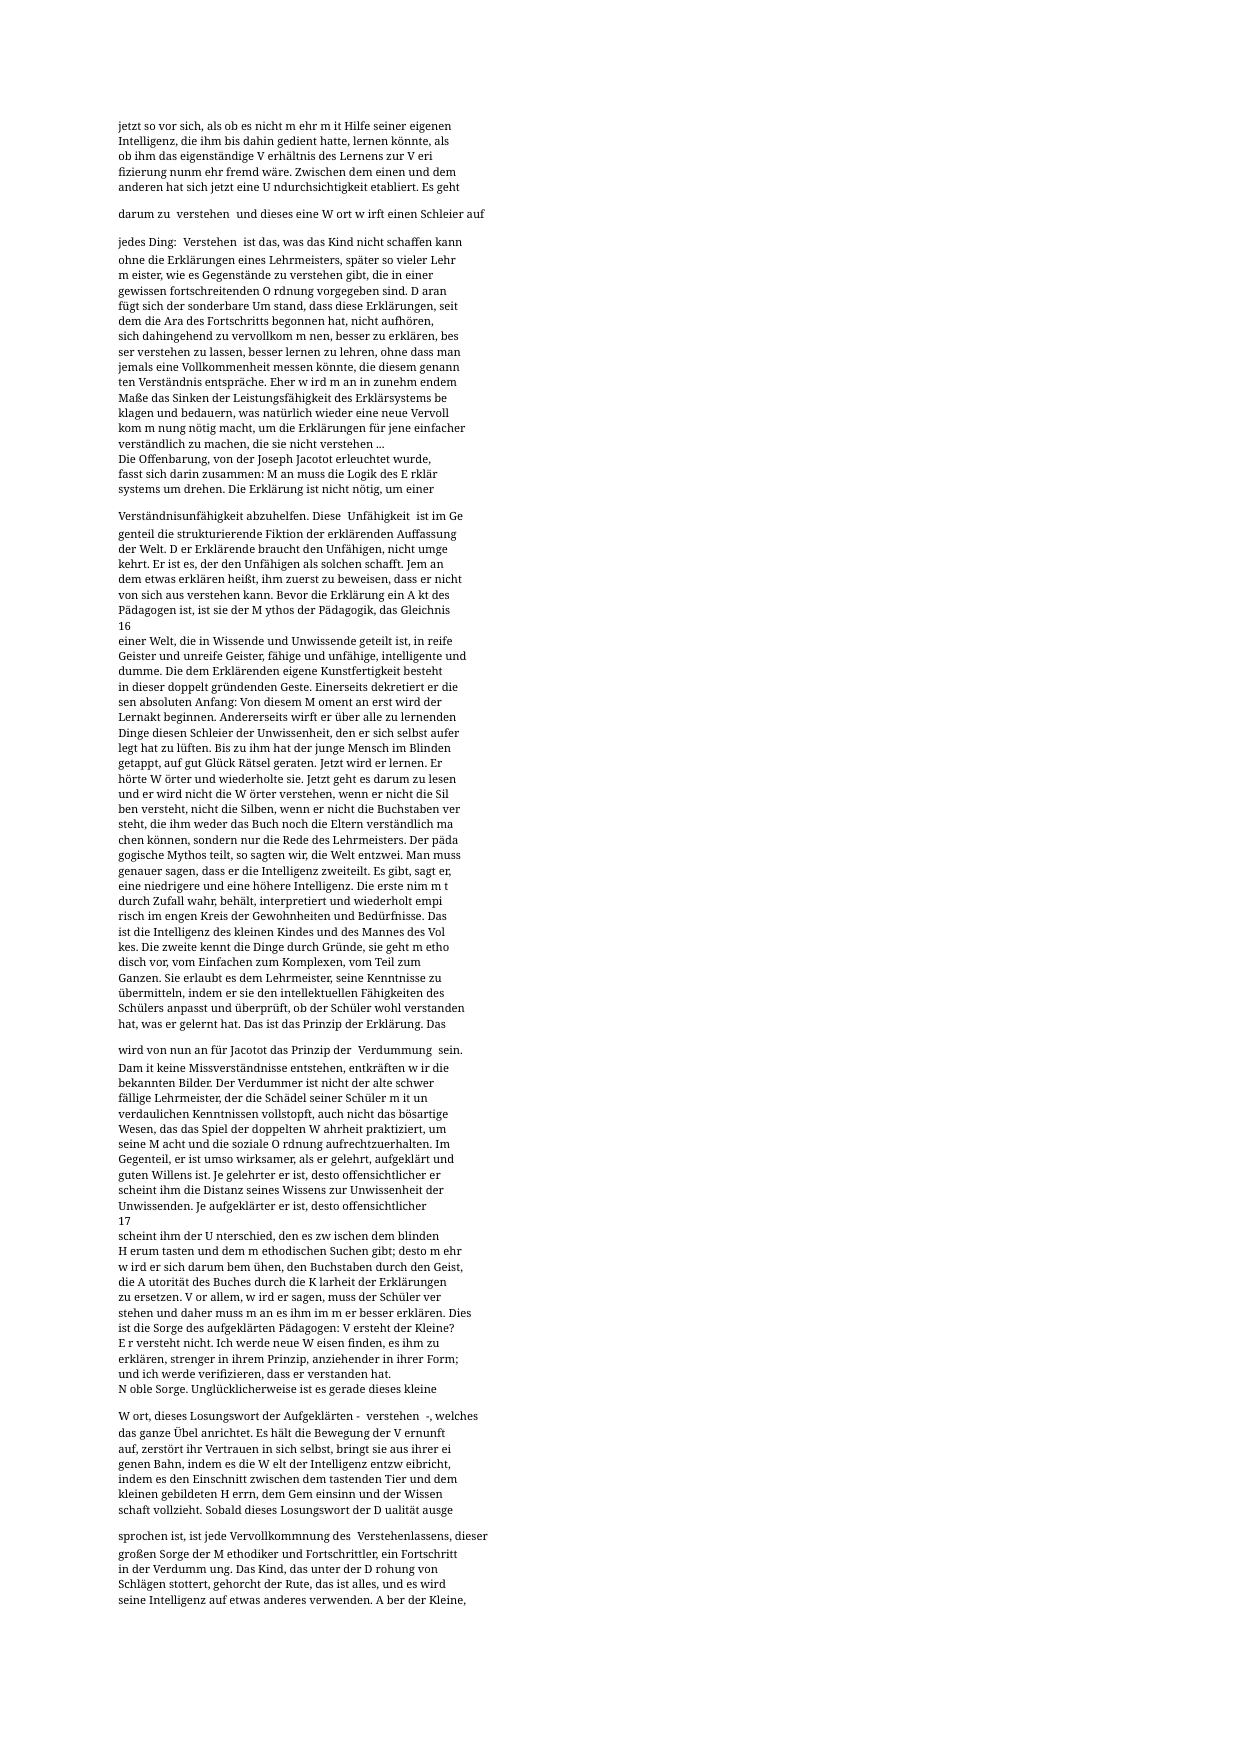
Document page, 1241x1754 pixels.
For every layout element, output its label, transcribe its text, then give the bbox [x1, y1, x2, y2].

text jetzt so vor sich, als ob es nicht m ehr m it Hilfe seiner eigenen Intelligenz, die ihm bis dahin gedient hatte, lernen könnte, als ob ihm das eigenständige V erhältnis des Lernens zur V eri fizierung nunm ehr fremd wäre. Zwischen dem einen und dem anderen hat sich jetzt eine U ndurchsichtigkeit etabliert. Es geht darum zu verstehen und dieses eine W ort w irft einen Schleier auf jedes Ding: Verstehen ist das, was das Kind nicht schaffen kann ohne die Erklärungen eines Lehrmeisters, später so vieler Lehr m eister, wie es Gegenstände zu verstehen gibt, die in einer gewissen fortschreitenden O rdnung vorgegeben sind. D aran fügt sich der sonderbare Um stand, dass diese Erklärungen, seit dem die Ara des Fortschritts begonnen hat, nicht aufhören, sich dahingehend zu vervollkom m nen, besser zu erklären, bes ser verstehen zu lassen, besser lernen zu lehren, ohne dass man jemals eine Vollkommenheit messen könnte, die diesem genann ten Verständnis entspräche. Eher w ird m an in zunehm endem Maße das Sinken der Leistungsfähigkeit des Erklärsystems be klagen und bedauern, was natürlich wieder eine neue Vervoll kom m nung nötig macht, um die Erklärungen für jene einfacher verständlich zu machen, die sie nicht verstehen ... Die Offenbarung, von der Joseph Jacotot erleuchtet wurde, fasst sich darin zusammen: M an muss die Logik des E rklär systems um drehen. Die Erklärung ist nicht nötig, um einer Verständnisunfähigkeit abzuhelfen. Diese Unfähigkeit ist im Ge genteil die strukturierende Fiktion der erklärenden Auffassung der Welt. D er Erklärende braucht den Unfähigen, nicht umge kehrt. Er ist es, der den Unfähigen als solchen schafft. Jem an dem etwas erklären heißt, ihm zuerst zu beweisen, dass er nicht von sich aus verstehen kann. Bevor die Erklärung ein A kt des Pädagogen ist, ist sie der M ythos der Pädagogik, das Gleichnis 16 [118, 118, 1122, 633]
text einer Welt, die in Wissende und Unwissende geteilt ist, in reife Geister und unreife Geister, fähige und unfähige, intelligente und dumme. Die dem Erklärenden eigene Kunstfertigkeit besteht in dieser doppelt gründenden Geste. Einerseits dekretiert er die sen absoluten Anfang: Von diesem M oment an erst wird der Lernakt beginnen. Andererseits wirft er über alle zu lernenden Dinge diesen Schleier der Unwissenheit, den er sich selbst aufer legt hat zu lüften. Bis zu ihm hat der junge Mensch im Blinden getappt, auf gut Glück Rätsel geraten. Jetzt wird er lernen. Er hörte W örter und wiederholte sie. Jetzt geht es darum zu lesen und er wird nicht die W örter verstehen, wenn er nicht die Sil ben versteht, nicht die Silben, wenn er nicht die Buchstaben ver steht, die ihm weder das Buch noch die Eltern verständlich ma chen können, sondern nur die Rede des Lehrmeisters. Der päda gogische Mythos teilt, so sagten wir, die Welt entzwei. Man muss genauer sagen, dass er die Intelligenz zweiteilt. Es gibt, sagt er, eine niedrigere und eine höhere Intelligenz. Die erste nim m t durch Zufall wahr, behält, interpretiert und wiederholt empi risch im engen Kreis der Gewohnheiten und Bedürfnisse. Das ist die Intelligenz des kleinen Kindes und des Mannes des Vol kes. Die zweite kennt die Dinge durch Gründe, sie geht m etho disch vor, vom Einfachen zum Komplexen, vom Teil zum Ganzen. Sie erlaubt es dem Lehrmeister, seine Kenntnisse zu übermitteln, indem er sie den intellektuellen Fähigkeiten des Schülers anpasst und überprüft, ob der Schüler wohl verstanden hat, was er gelernt hat. Das ist das Prinzip der Erklärung. Das wird von nun an für Jacotot das Prinzip der Verdummung sein. Dam it keine Missverständnisse entstehen, entkräften w ir die bekannten Bilder. Der Verdummer ist nicht der alte schwer fällige Lehrmeister, der die Schädel seiner Schüler m it un verdaulichen Kenntnissen vollstopft, auch nicht das bösartige Wesen, das das Spiel der doppelten W ahrheit praktiziert, um seine M acht und die soziale O rdnung aufrechtzuerhalten. Im Gegenteil, er ist umso wirksamer, als er gelehrt, aufgeklärt und guten Willens ist. Je gelehrter er ist, desto offensichtlicher er scheint ihm die Distanz seines Wissens zur Unwissenheit der Unwissenden. Je aufgeklärter er ist, desto offensichtlicher 17 [118, 633, 1122, 1228]
text scheint ihm der U nterschied, den es zw ischen dem blinden H erum tasten und dem m ethodischen Suchen gibt; desto m ehr w ird er sich darum bem ühen, den Buchstaben durch den Geist, die A utorität des Buches durch die K larheit der Erklärungen zu ersetzen. V or allem, w ird er sagen, muss der Schüler ver stehen und daher muss m an es ihm im m er besser erklären. Dies ist die Sorge des aufgeklärten Pädagogen: V ersteht der Kleine? E r versteht nicht. Ich werde neue W eisen finden, es ihm zu erklären, strenger in ihrem Prinzip, anziehender in ihrer Form; und ich werde verifizieren, dass er verstanden hat. N oble Sorge. Unglücklicherweise ist es gerade dieses kleine W ort, dieses Losungswort der Aufgeklärten - verstehen -, welches das ganze Übel anrichtet. Es hält die Bewegung der V ernunft auf, zerstört ihr Vertrauen in sich selbst, bringt sie aus ihrer ei genen Bahn, indem es die W elt der Intelligenz entzw eibricht, indem es den Einschnitt zwischen dem tastenden Tier und dem kleinen gebildeten H errn, dem Gem einsinn und der Wissen schaft vollzieht. Sobald dieses Losungswort der D ualität ausge sprochen ist, ist jede Vervollkommnung des Verstehenlassens, dieser großen Sorge der M ethodiker und Fortschrittler, ein Fortschritt in der Verdumm ung. Das Kind, das unter der D rohung von Schlägen stottert, gehorcht der Rute, das ist alles, und es wird seine Intelligenz auf etwas anderes verwenden. A ber der Kleine, [118, 1228, 1122, 1607]
